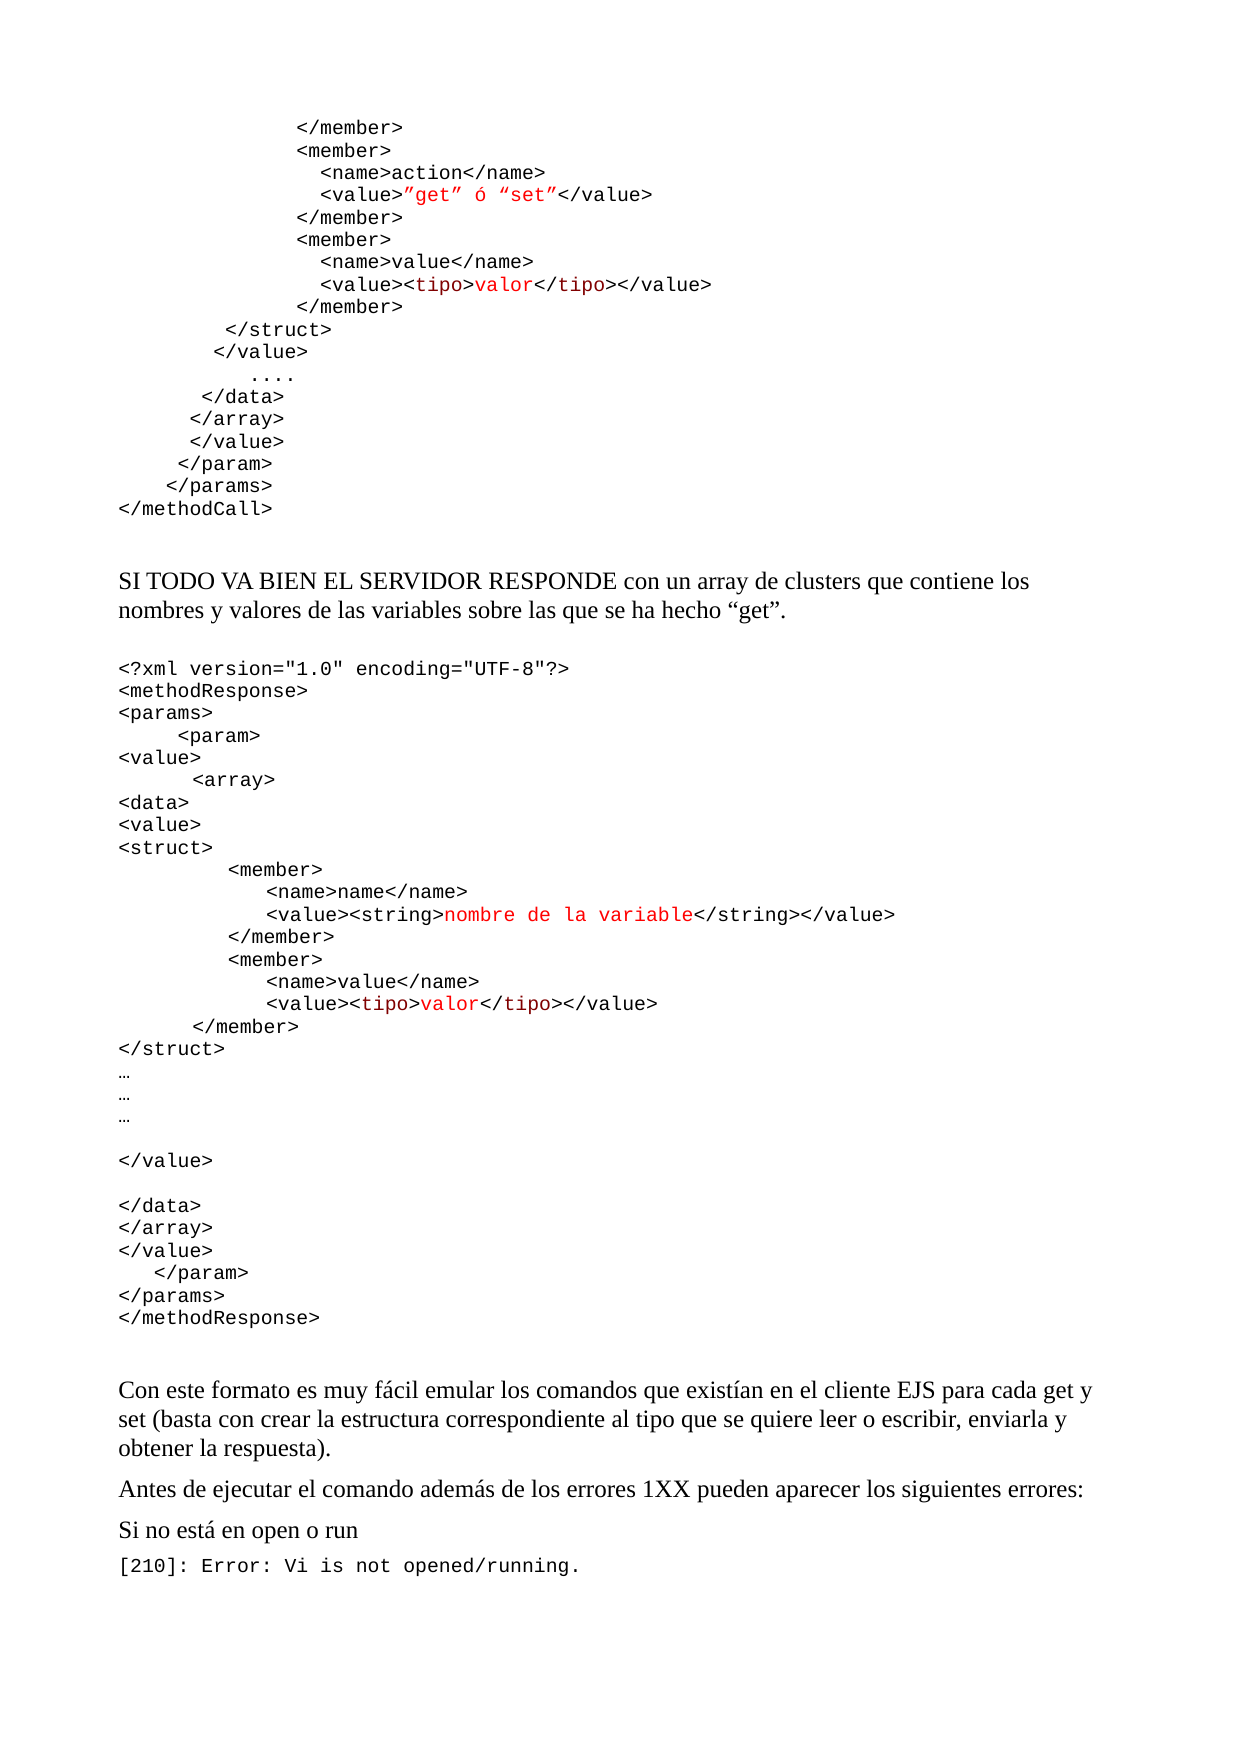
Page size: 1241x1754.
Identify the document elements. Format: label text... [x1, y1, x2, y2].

text </param> [118, 1263, 1122, 1286]
text <value><string>nombre de la variable</string></value> [118, 905, 1122, 927]
text <params> [118, 703, 1122, 726]
text <value>”get” ó “set”</value> [118, 185, 1122, 208]
text <member> [118, 860, 1122, 882]
text Si no está en open o run [118, 1515, 1122, 1544]
text <methodResponse> [118, 681, 1122, 703]
text </value> [118, 1151, 1122, 1173]
text <value> [118, 815, 1122, 838]
text [210]: Error: Vi is not opened/running. [118, 1556, 1122, 1579]
text <value><tipo>valor</tipo></value> [118, 275, 1122, 297]
text <value><tipo>valor</tipo></value> [118, 994, 1122, 1017]
text </array> [118, 1218, 1122, 1241]
text </methodCall> [118, 499, 1122, 521]
text <member> [118, 141, 1122, 163]
text </struct> [118, 320, 1122, 342]
text SI TODO VA BIEN EL SERVIDOR RESPONDE con un array de clusters que contiene los nombres y valores de las variables sobre las que se ha hecho “get”. [118, 566, 1122, 623]
text </data> [118, 1196, 1122, 1218]
text </methodResponse> [118, 1308, 1122, 1330]
text <member> [118, 230, 1122, 252]
text Con este formato es muy fácil emular los comandos que existían en el cliente EJS para cada get y set (basta con crear la estructura correspondiente al tipo que se quiere leer o escribir, enviarla y obtener la respuesta). [118, 1375, 1122, 1461]
text </member> [118, 1017, 1122, 1039]
text </data> [118, 387, 1122, 409]
text <name>action</name> [118, 163, 1122, 185]
text <array> [118, 770, 1122, 793]
text <param> [118, 726, 1122, 748]
text </value> [118, 1241, 1122, 1263]
text … [118, 1084, 1122, 1106]
text </member> [118, 208, 1122, 230]
text <name>value</name> [118, 972, 1122, 994]
text </member> [118, 927, 1122, 949]
text </param> [118, 454, 1122, 476]
text </array> [118, 409, 1122, 432]
text <member> [118, 949, 1122, 972]
text </value> [118, 342, 1122, 364]
text </member> [118, 297, 1122, 320]
text </struct> [118, 1039, 1122, 1062]
text <name>value</name> [118, 252, 1122, 275]
text Antes de ejecutar el comando además de los errores 1XX pueden aparecer los siguientes errores: [118, 1474, 1122, 1503]
text </value> [118, 432, 1122, 454]
text <value> [118, 748, 1122, 770]
text … [118, 1062, 1122, 1084]
text .... [118, 364, 1122, 387]
text <?xml version="1.0" encoding="UTF-8"?> [118, 658, 1122, 681]
text </params> [118, 1286, 1122, 1308]
text </member> [118, 118, 1122, 141]
text <data> [118, 793, 1122, 815]
text <name>name</name> [118, 882, 1122, 905]
text <struct> [118, 838, 1122, 860]
text … [118, 1106, 1122, 1129]
text </params> [118, 476, 1122, 499]
